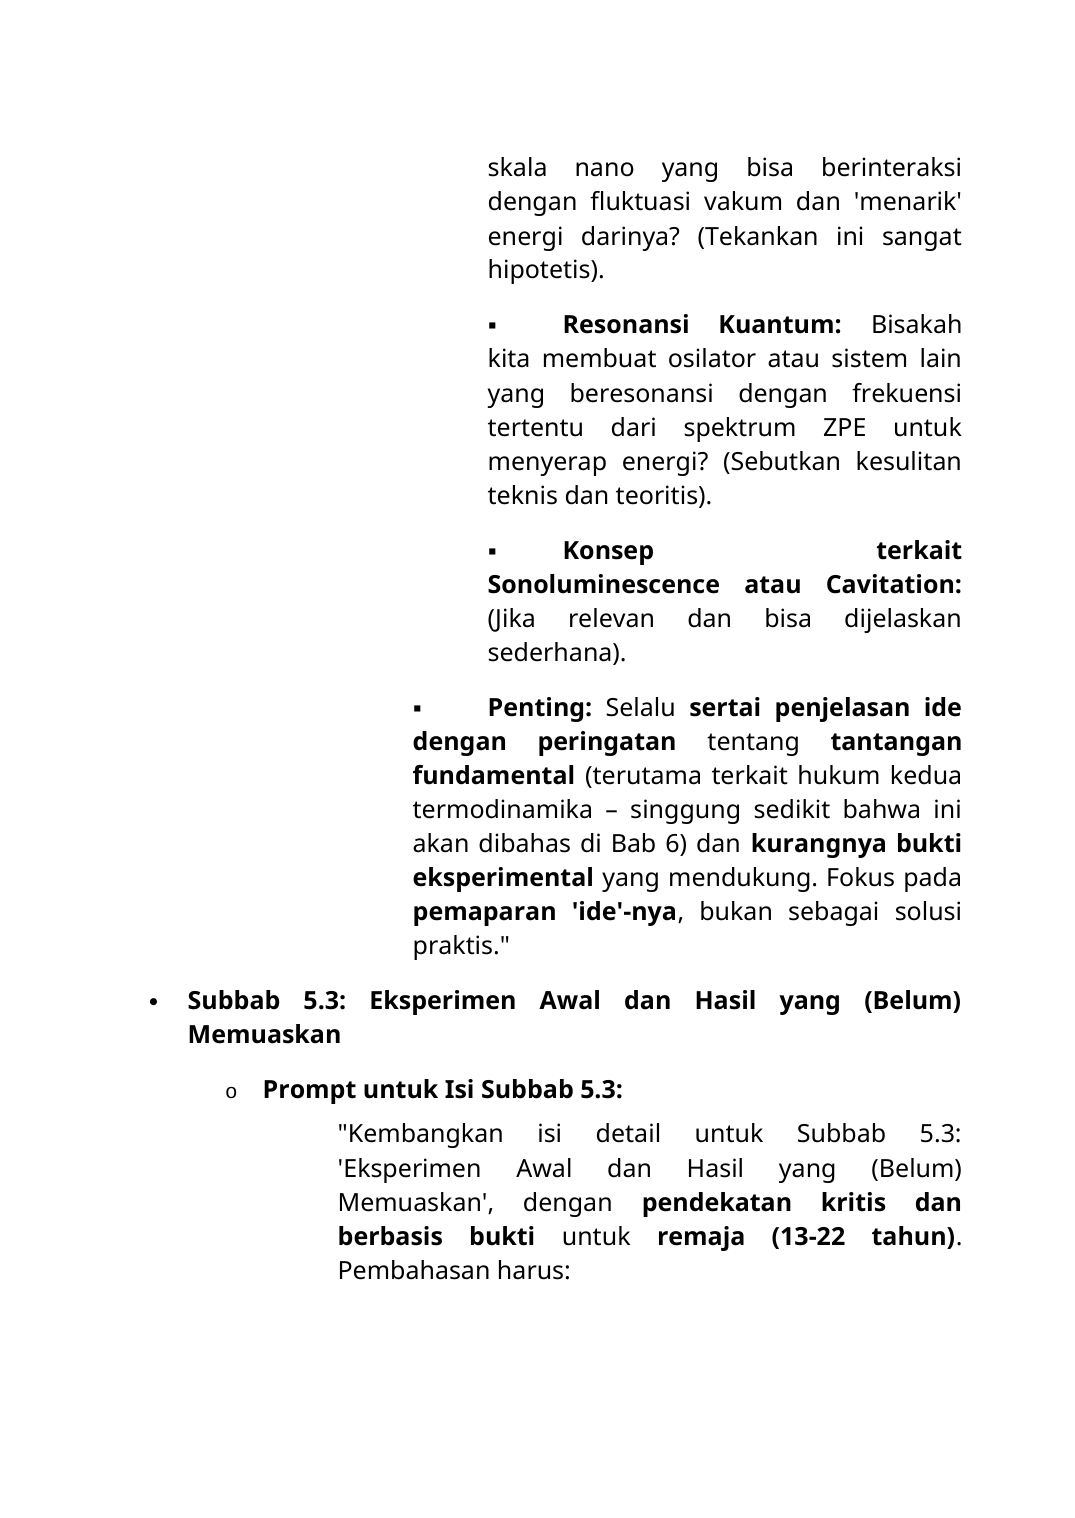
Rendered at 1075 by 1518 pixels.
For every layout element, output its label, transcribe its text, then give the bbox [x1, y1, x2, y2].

list Katalis Vakum/Struktur Nano: Adakah material atau struktur pada skala nano yang bisa berinteraksi dengan fluktuasi vakum dan 'menarik' energi darinya? (Tekankan ini sangat hipotetis). [487, 150, 962, 286]
list Subbab 5.3: Eksperimen Awal dan Hasil yang (Belum) Memuaskan [150, 983, 962, 1051]
text "Kembangkan isi detail untuk Subbab 5.3: 'Eksperimen Awal dan Hasil yang (Belum) Memuaskan', dengan pendekatan kritis dan berbasis bukti untuk remaja (13-22 tahun). Pembahasan harus: [337, 1116, 962, 1286]
list Prompt untuk Isi Subbab 5.3: [225, 1072, 962, 1106]
list Resonansi Kuantum: Bisakah kita membuat osilator atau sistem lain yang beresonansi dengan frekuensi tertentu dari spektrum ZPE untuk menyerap energi? (Sebutkan kesulitan teknis dan teoritis). [487, 307, 962, 511]
list Penting: Selalu sertai penjelasan ide dengan peringatan tentang tantangan fundamental (terutama terkait hukum kedua termodinamika – singgung sedikit bahwa ini akan dibahas di Bab 6) dan kurangnya bukti eksperimental yang mendukung. Fokus pada pemaparan 'ide'-nya, bukan sebagai solusi praktis." [412, 689, 962, 962]
list Konsep terkait Sonoluminescence atau Cavitation: (Jika relevan dan bisa dijelaskan sederhana). [487, 532, 962, 668]
